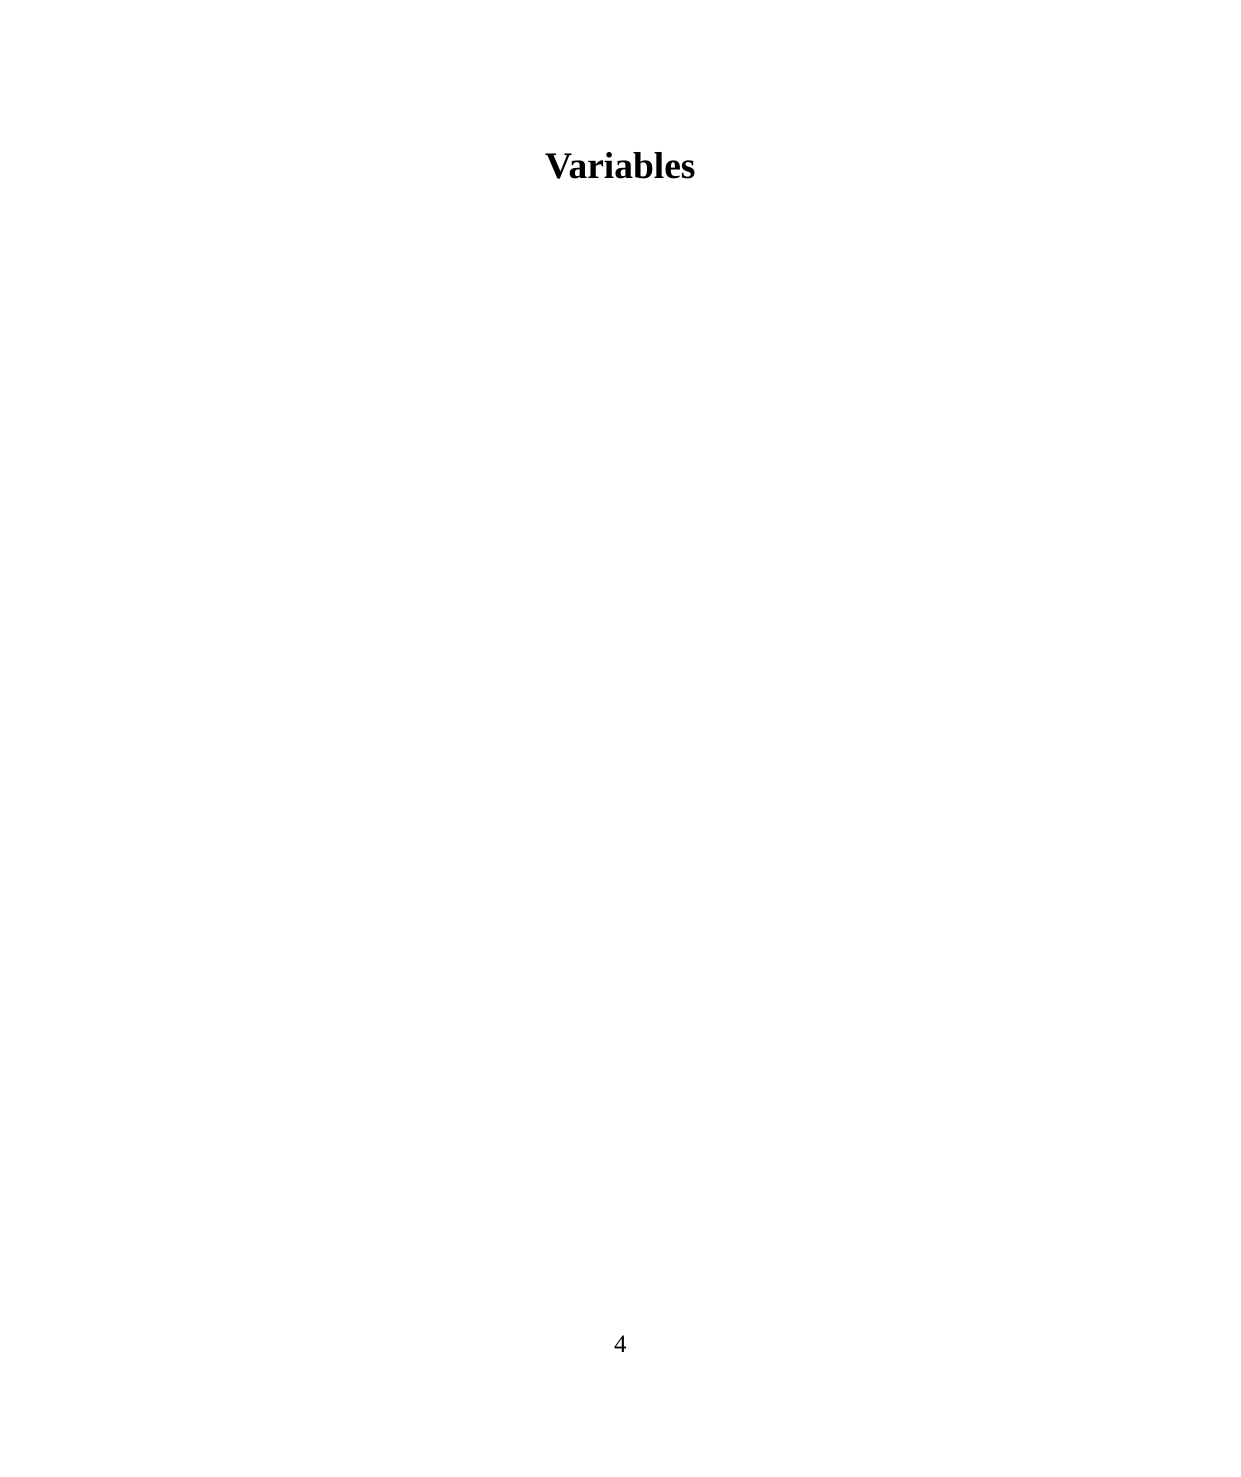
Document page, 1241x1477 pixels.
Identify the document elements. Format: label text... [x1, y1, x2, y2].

subtitle Variables [118, 143, 1122, 186]
